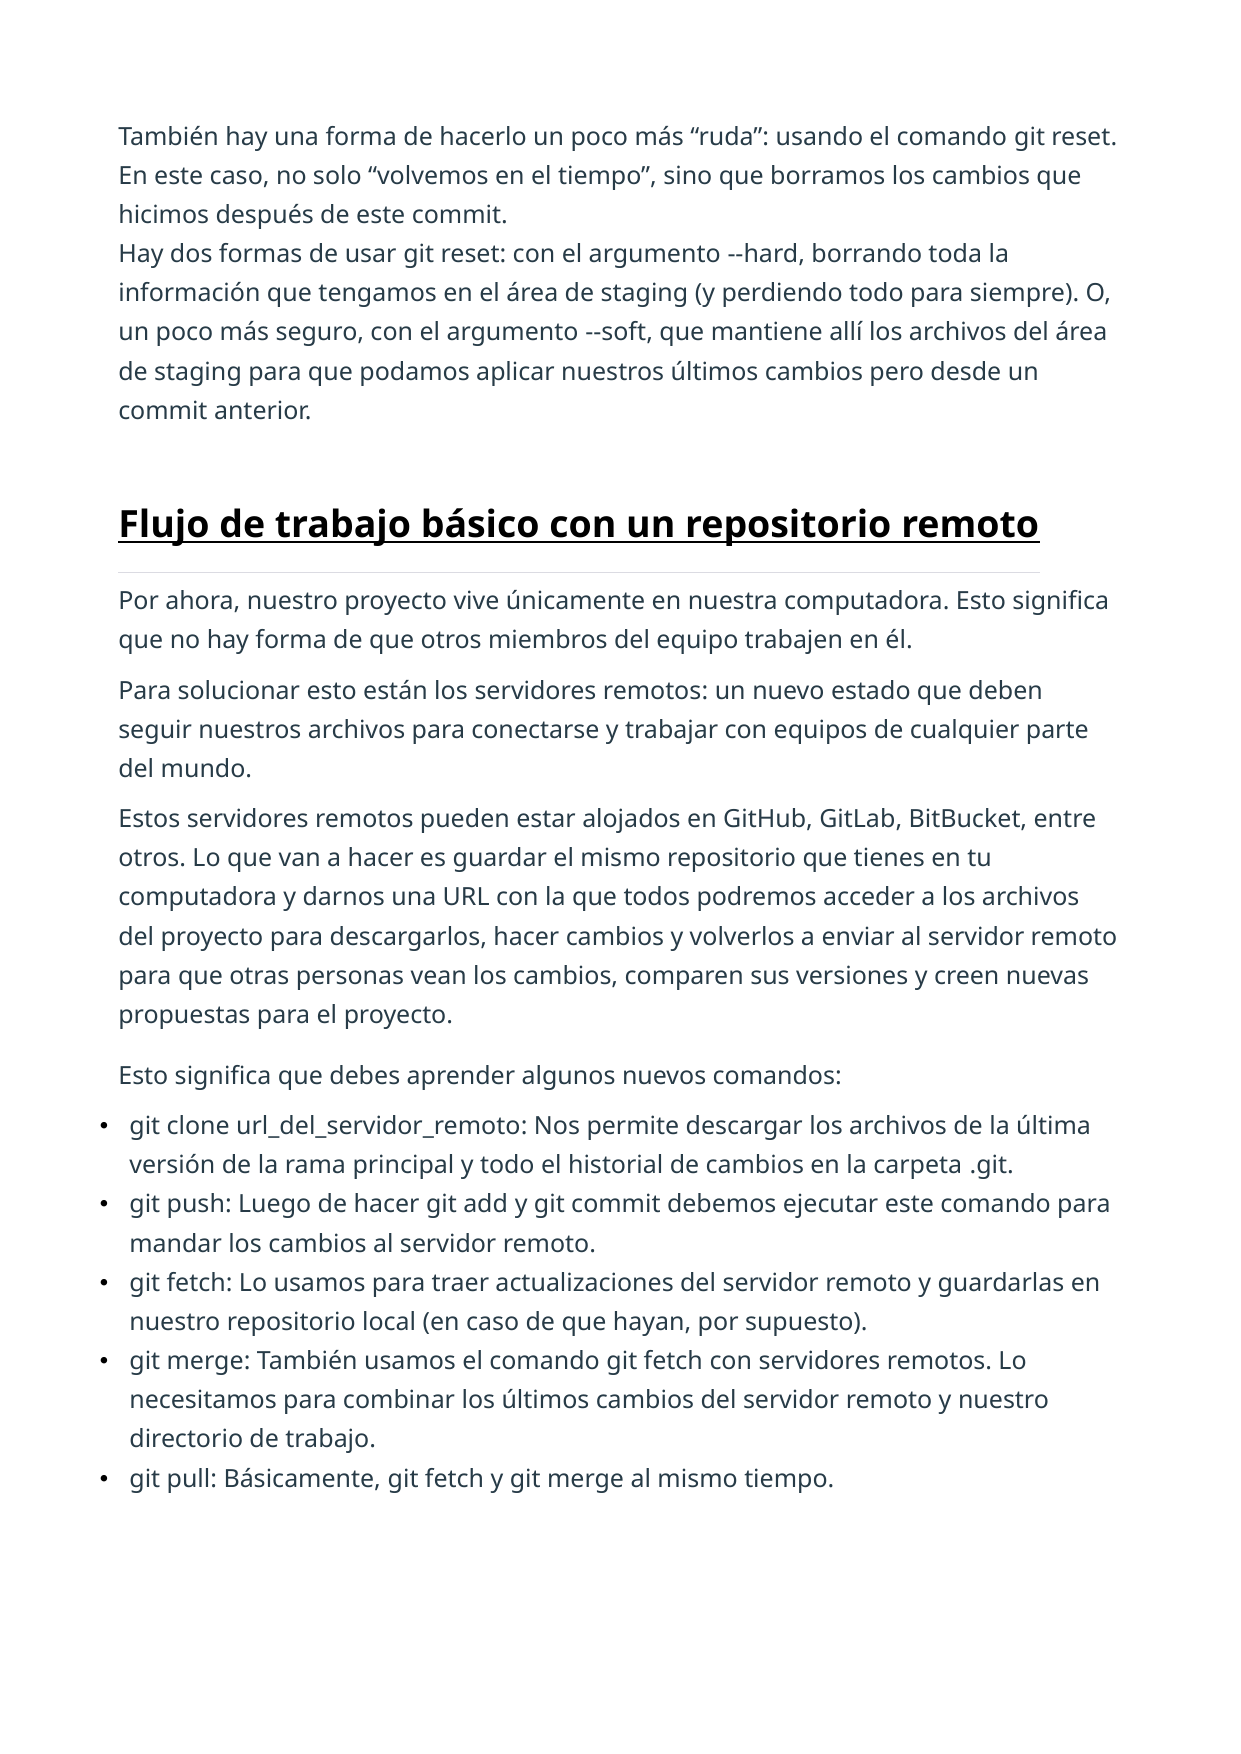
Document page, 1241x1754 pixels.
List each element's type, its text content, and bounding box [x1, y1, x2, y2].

text Flujo de trabajo básico con un repositorio remoto [118, 497, 1122, 572]
text Por ahora, nuestro proyecto vive únicamente en nuestra computadora. Esto significa que no hay forma de que otros miembros del equipo trabajen en él. [118, 583, 1122, 656]
list git clone url_del_servidor_remoto: Nos permite descargar los archivos de la última versión de la rama principal y todo el historial de cambios en la carpeta .git. [118, 1108, 1111, 1181]
list git merge: También usamos el comando git fetch con servidores remotos. Lo necesitamos para combinar los últimos cambios del servidor remoto y nuestro directorio de trabajo. [118, 1343, 1111, 1455]
list git fetch: Lo usamos para traer actualizaciones del servidor remoto y guardarlas en nuestro repositorio local (en caso de que hayan, por supuesto). [118, 1264, 1111, 1338]
text Hay dos formas de usar git reset: con el argumento --hard, borrando toda la información que tengamos en el área de staging (y perdiendo todo para siempre). O, un poco más seguro, con el argumento --soft, que mantiene allí los archivos del área de staging para que podamos aplicar nuestros últimos cambios pero desde un commit anterior. [118, 236, 1122, 426]
list git pull: Básicamente, git fetch y git merge al mismo tiempo. [118, 1460, 1111, 1494]
text También hay una forma de hacerlo un poco más “ruda”: usando el comando git reset. En este caso, no solo “volvemos en el tiempo”, sino que borramos los cambios que hicimos después de este commit. [118, 118, 1122, 231]
list git push: Luego de hacer git add y git commit debemos ejecutar este comando para mandar los cambios al servidor remoto. [118, 1186, 1111, 1259]
text Esto significa que debes aprender algunos nuevos comandos: [118, 1058, 1122, 1092]
text Estos servidores remotos pueden estar alojados en GitHub, GitLab, BitBucket, entre otros. Lo que van a hacer es guardar el mismo repositorio que tienes en tu computadora y darnos una URL con la que todos podremos acceder a los archivos del proyecto para descargarlos, hacer cambios y volverlos a enviar al servidor remoto para que otras personas vean los cambios, comparen sus versiones y creen nuevas propuestas para el proyecto. [118, 801, 1122, 1031]
text Para solucionar esto están los servidores remotos: un nuevo estado que deben seguir nuestros archivos para conectarse y trabajar con equipos de cualquier parte del mundo. [118, 672, 1122, 785]
